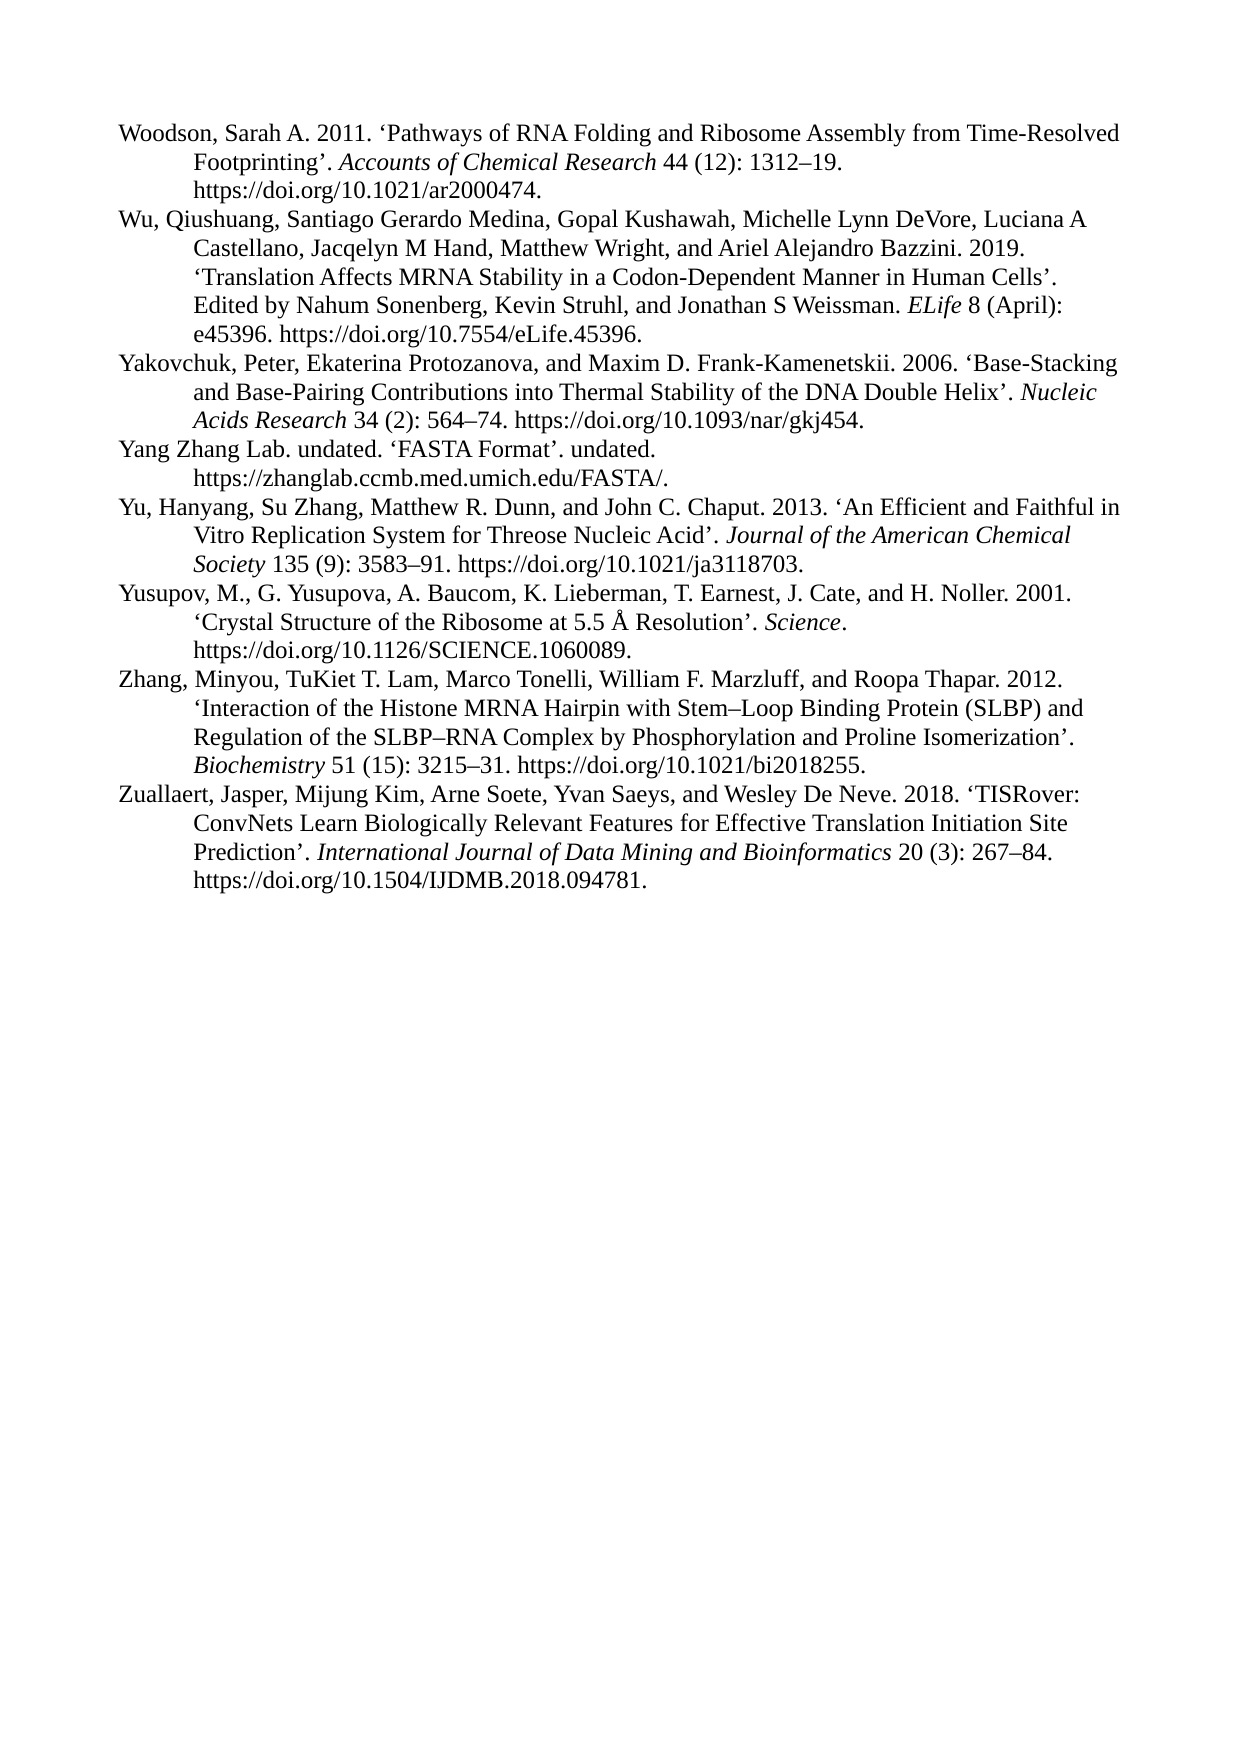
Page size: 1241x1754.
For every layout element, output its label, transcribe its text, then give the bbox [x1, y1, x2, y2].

text Yakovchuk, Peter, Ekaterina Protozanova, and Maxim D. Frank-Kamenetskii. 2006. ‘Base-Stacking and Base-Pairing Contributions into Thermal Stability of the DNA Double Helix’. Nucleic Acids Research 34 (2): 564–74. https://doi.org/10.1093/nar/gkj454. [118, 348, 1122, 434]
text Yang Zhang Lab. undated. ‘FASTA Format’. undated. https://zhanglab.ccmb.med.umich.edu/FASTA/. [118, 434, 1122, 492]
text Wu, Qiushuang, Santiago Gerardo Medina, Gopal Kushawah, Michelle Lynn DeVore, Luciana A Castellano, Jacqelyn M Hand, Matthew Wright, and Ariel Alejandro Bazzini. 2019. ‘Translation Affects MRNA Stability in a Codon-Dependent Manner in Human Cells’. Edited by Nahum Sonenberg, Kevin Struhl, and Jonathan S Weissman. ELife 8 (April): e45396. https://doi.org/10.7554/eLife.45396. [118, 204, 1122, 348]
text Woodson, Sarah A. 2011. ‘Pathways of RNA Folding and Ribosome Assembly from Time-Resolved Footprinting’. Accounts of Chemical Research 44 (12): 1312–19. https://doi.org/10.1021/ar2000474. [118, 118, 1122, 204]
text Zhang, Minyou, TuKiet T. Lam, Marco Tonelli, William F. Marzluff, and Roopa Thapar. 2012. ‘Interaction of the Histone MRNA Hairpin with Stem–Loop Binding Protein (SLBP) and Regulation of the SLBP–RNA Complex by Phosphorylation and Proline Isomerization’. Biochemistry 51 (15): 3215–31. https://doi.org/10.1021/bi2018255. [118, 664, 1122, 779]
text Yu, Hanyang, Su Zhang, Matthew R. Dunn, and John C. Chaput. 2013. ‘An Efficient and Faithful in Vitro Replication System for Threose Nucleic Acid’. Journal of the American Chemical Society 135 (9): 3583–91. https://doi.org/10.1021/ja3118703. [118, 492, 1122, 578]
text Zuallaert, Jasper, Mijung Kim, Arne Soete, Yvan Saeys, and Wesley De Neve. 2018. ‘TISRover: ConvNets Learn Biologically Relevant Features for Effective Translation Initiation Site Prediction’. International Journal of Data Mining and Bioinformatics 20 (3): 267–84. https://doi.org/10.1504/IJDMB.2018.094781. [118, 779, 1122, 894]
text Yusupov, M., G. Yusupova, A. Baucom, K. Lieberman, T. Earnest, J. Cate, and H. Noller. 2001. ‘Crystal Structure of the Ribosome at 5.5 Å Resolution’. Science. https://doi.org/10.1126/SCIENCE.1060089. [118, 578, 1122, 664]
